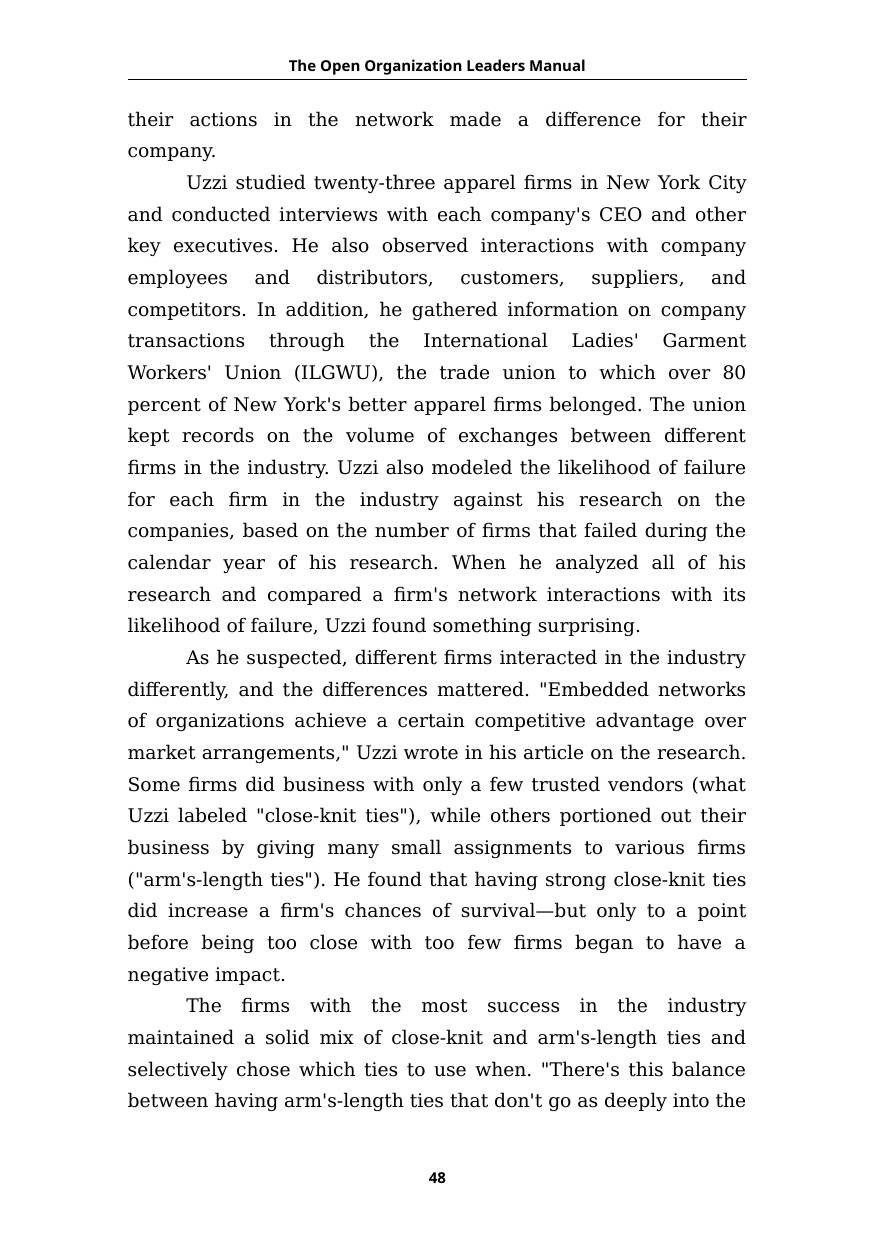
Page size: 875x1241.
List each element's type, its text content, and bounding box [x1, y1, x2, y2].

text The firms with the most success in the industry maintained a solid mix of close-knit and arm's-length ties and selectively chose which ties to use when. "There's this balance between having arm's-length ties that don't go as deeply into the [127, 995, 747, 1112]
text Uzzi studied twenty-three apparel firms in New York City and conducted interviews with each company's CEO and other key executives. He also observed interactions with company employees and distributors, customers, suppliers, and competitors. In addition, he gathered information on company transactions through the International Ladies' Garment Workers' Union (ILGWU), the trade union to which over 80 percent of New York's better apparel firms belonged. The union kept records on the volume of exchanges between different firms in the industry. Uzzi also modeled the likelihood of failure for each firm in the industry against his research on the companies, based on the number of firms that failed during the calendar year of his research. When he analyzed all of his research and compared a firm's network interactions with its likelihood of failure, Uzzi found something surprising. [127, 172, 747, 637]
text their actions in the network made a difference for their company. [127, 109, 747, 162]
text As he suspected, different firms interacted in the industry differently, and the differences mattered. "Embedded networks of organizations achieve a certain competitive advantage over market arrangements," Uzzi wrote in his article on the research. Some firms did business with only a few trusted vendors (what Uzzi labeled "close-knit ties"), while others portioned out their business by giving many small assignments to various firms ("arm's-length ties"). He found that having strong close-knit ties did increase a firm's chances of survival—but only to a point before being too close with too few firms began to have a negative impact. [127, 647, 747, 986]
